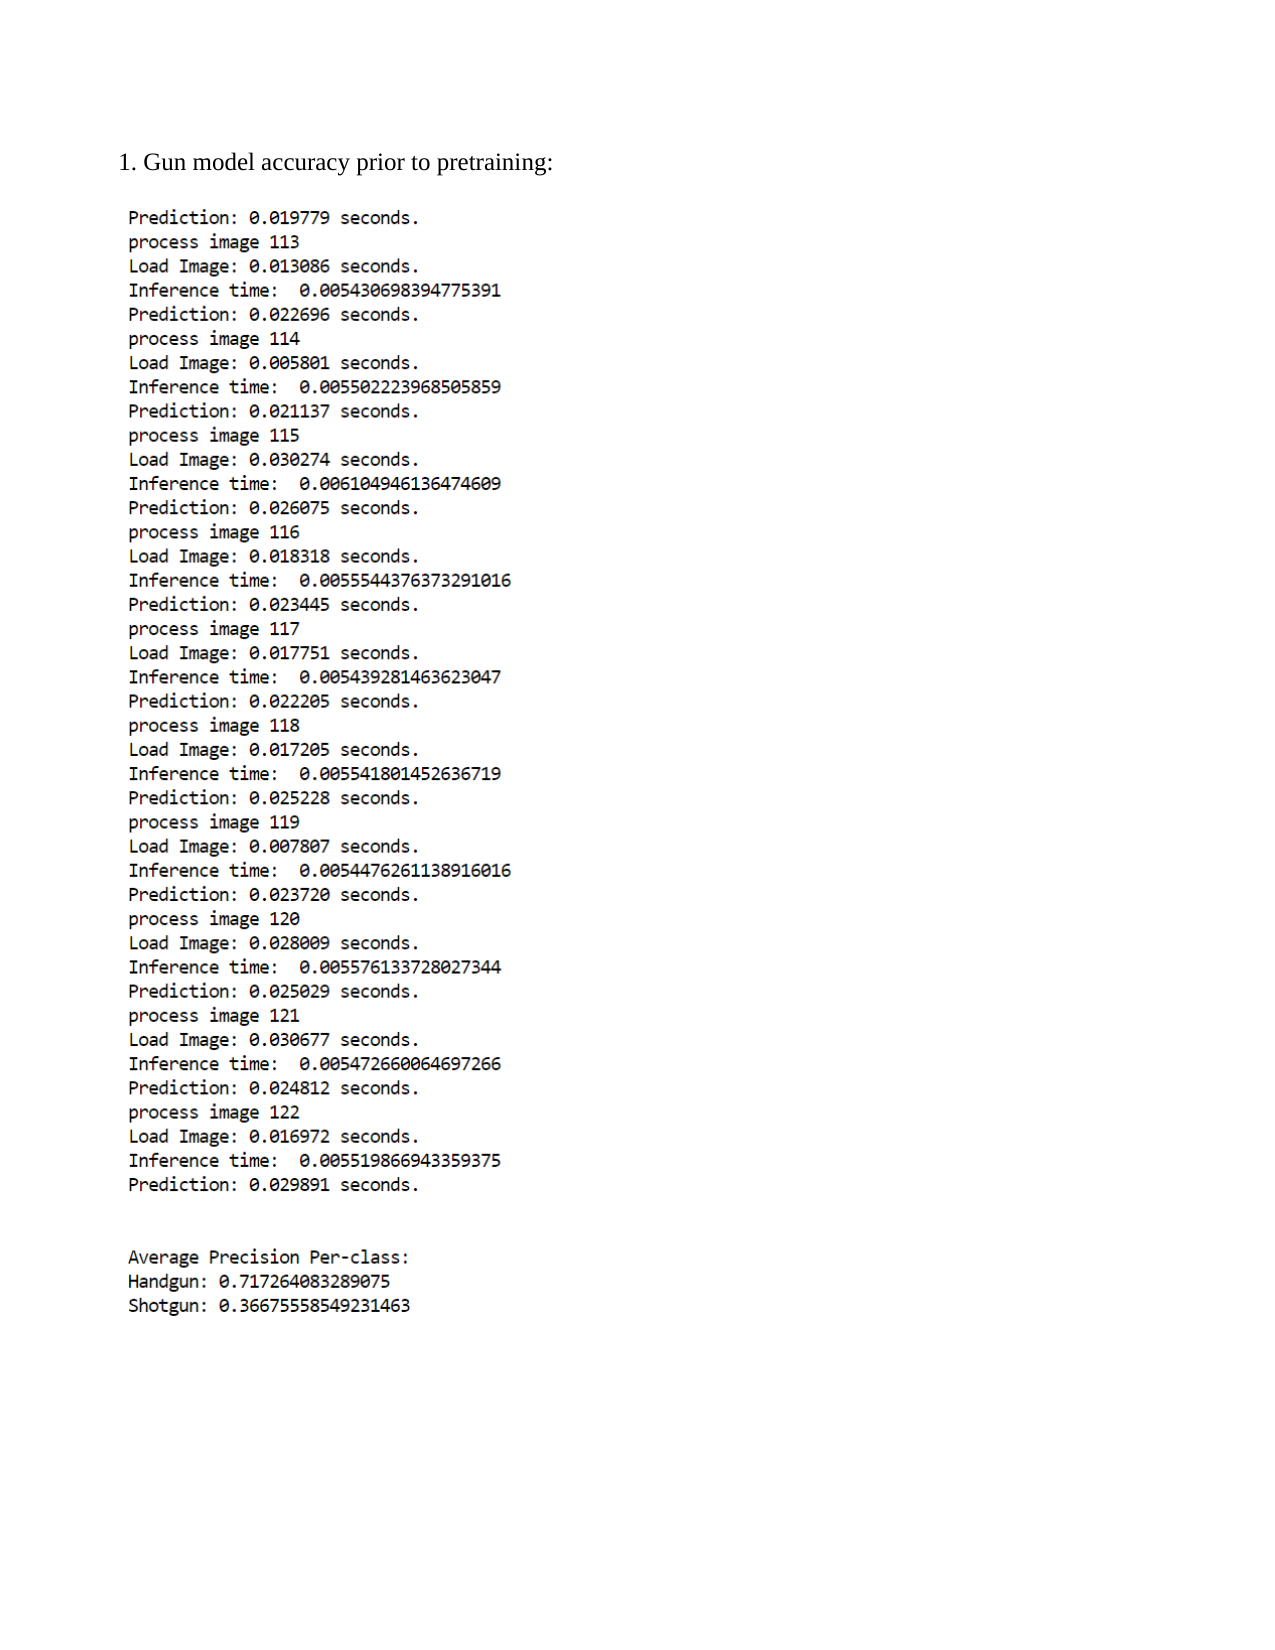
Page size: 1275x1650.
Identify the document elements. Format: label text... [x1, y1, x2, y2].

picture [118, 204, 1157, 1320]
text 1. Gun model accuracy prior to pretraining: [118, 147, 1157, 176]
